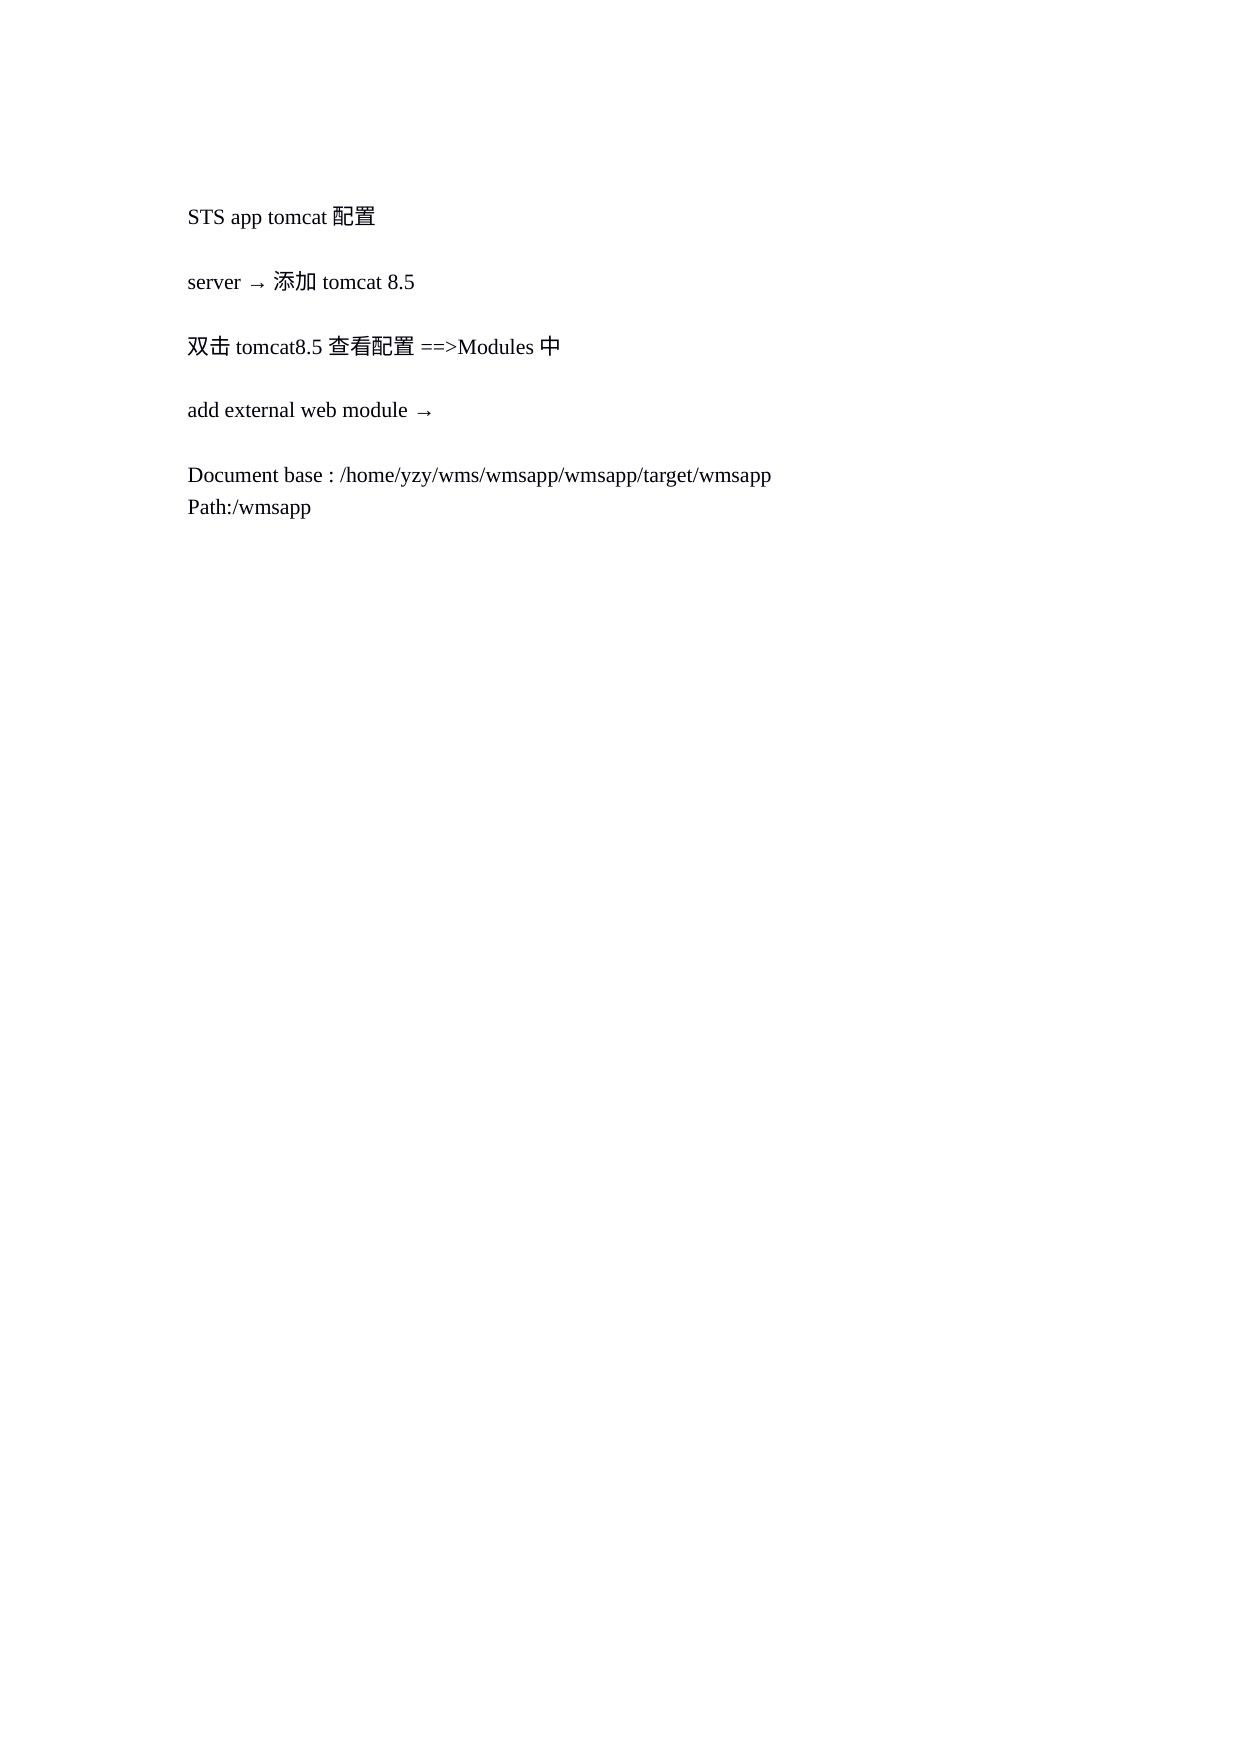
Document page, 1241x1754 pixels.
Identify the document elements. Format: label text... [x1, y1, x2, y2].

text add external web module → [187, 389, 1053, 422]
text STS app tomcat 配置 [187, 194, 1053, 227]
text Document base : /home/yzy/wms/wmsapp/wmsapp/target/wmsapp [187, 454, 1053, 487]
text server → 添加 tomcat 8.5 [187, 259, 1053, 292]
text 双击tomcat8.5 查看配置 ==>Modules 中 [187, 324, 1053, 357]
text Path:/wmsapp [187, 487, 1053, 519]
